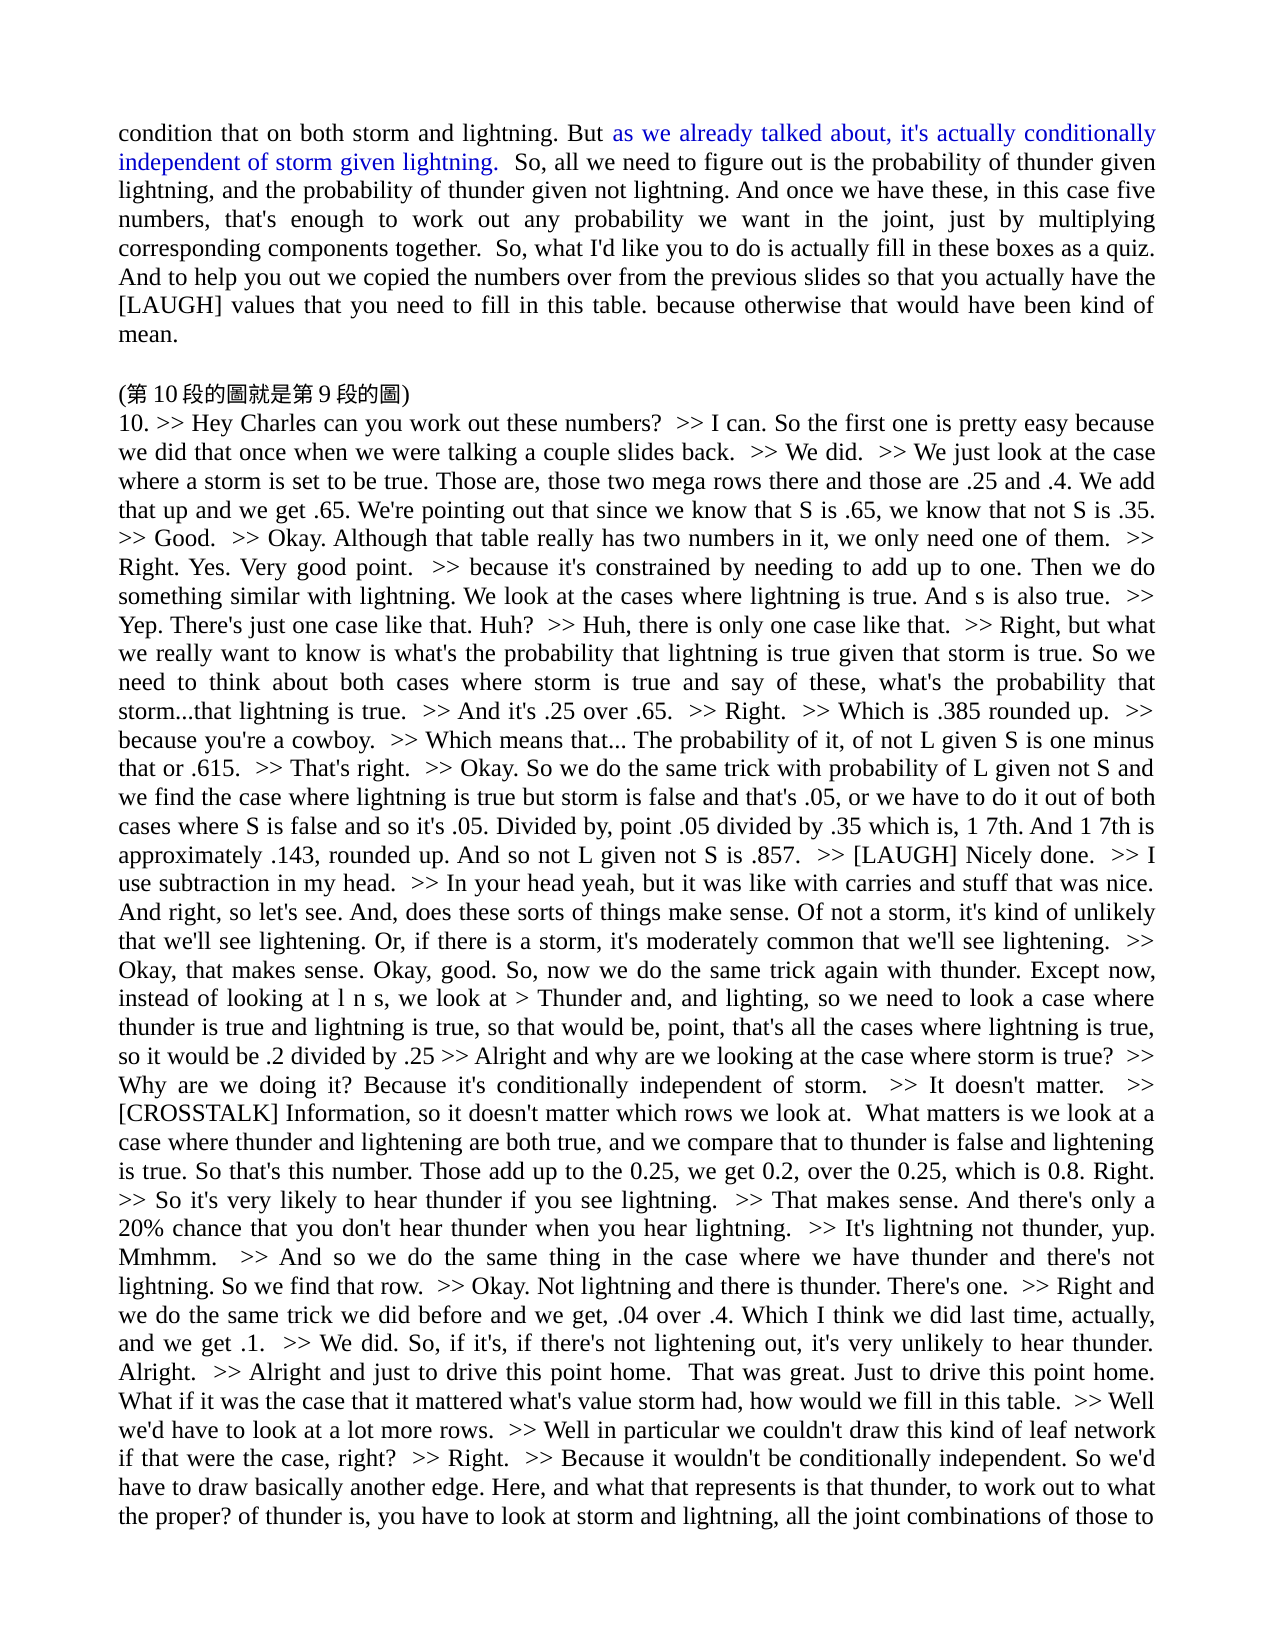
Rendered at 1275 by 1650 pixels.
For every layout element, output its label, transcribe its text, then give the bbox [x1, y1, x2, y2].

text 10. >> Hey Charles can you work out these numbers? >> I can. So the first one is pretty easy because we did that once when we were talking a couple slides back. >> We did. >> We just look at the case where a storm is set to be true. Those are, those two mega rows there and those are .25 and .4. We add that up and we get .65. We're pointing out that since we know that S is .65, we know that not S is .35. >> Good. >> Okay. Although that table really has two numbers in it, we only need one of them. >> Right. Yes. Very good point. >> because it's constrained by needing to add up to one. Then we do something similar with lightning. We look at the cases where lightning is true. And s is also true. >> Yep. There's just one case like that. Huh? >> Huh, there is only one case like that. >> Right, but what we really want to know is what's the probability that lightning is true given that storm is true. So we need to think about both cases where storm is true and say of these, what's the probability that storm...that lightning is true. >> And it's .25 over .65. >> Right. >> Which is .385 rounded up. >> because you're a cowboy. >> Which means that... The probability of it, of not L given S is one minus that or .615. >> That's right. >> Okay. So we do the same trick with probability of L given not S and we find the case where lightning is true but storm is false and that's .05, or we have to do it out of both cases where S is false and so it's .05. Divided by, point .05 divided by .35 which is, 1 7th. And 1 7th is approximately .143, rounded up. And so not L given not S is .857. >> [LAUGH] Nicely done. >> I use subtraction in my head. >> In your head yeah, but it was like with carries and stuff that was nice. And right, so let's see. And, does these sorts of things make sense. Of not a storm, it's kind of unlikely that we'll see lightening. Or, if there is a storm, it's moderately common that we'll see lightening. >> Okay, that makes sense. Okay, good. So, now we do the same trick again with thunder. Except now, instead of looking at l n s, we look at > Thunder and, and lighting, so we need to look a case where thunder is true and lightning is true, so that would be, point, that's all the cases where lightning is true, so it would be .2 divided by .25 >> Alright and why are we looking at the case where storm is true? >> Why are we doing it? Because it's conditionally independent of storm. >> It doesn't matter. >> [CROSSTALK] Information, so it doesn't matter which rows we look at. What matters is we look at a case where thunder and lightening are both true, and we compare that to thunder is false and lightening is true. So that's this number. Those add up to the 0.25, we get 0.2, over the 0.25, which is 0.8. Right. >> So it's very likely to hear thunder if you see lightning. >> That makes sense. And there's only a 20% chance that you don't hear thunder when you hear lightning. >> It's lightning not thunder, yup. Mmhmm. >> And so we do the same thing in the case where we have thunder and there's not lightning. So we find that row. >> Okay. Not lightning and there is thunder. There's one. >> Right and we do the same trick we did before and we get, .04 over .4. Which I think we did last time, actually, and we get .1. >> We did. So, if it's, if there's not lightening out, it's very unlikely to hear thunder. Alright. >> Alright and just to drive this point home. That was great. Just to drive this point home. What if it was the case that it mattered what's value storm had, how would we fill in this table. >> Well we'd have to look at a lot more rows. >> Well in particular we couldn't draw this kind of leaf network if that were the case, right? >> Right. >> Because it wouldn't be conditionally independent. So we'd have to draw basically another edge. Here, and what that represents is that thunder, to work out to what the proper? of thunder is, you have to look at storm and lightning, all the joint combinations of those to [118, 408, 1157, 1530]
text condition that on both storm and lightning. But as we already talked about, it's actually conditionally independent of storm given lightning. So, all we need to figure out is the probability of thunder given lightning, and the probability of thunder given not lightning. And once we have these, in this case five numbers, that's enough to work out any probability we want in the joint, just by multiplying corresponding components together. So, what I'd like you to do is actually fill in these boxes as a quiz. And to help you out we copied the numbers over from the previous slides so that you actually have the [LAUGH] values that you need to fill in this table. because otherwise that would have been kind of mean. [118, 118, 1157, 348]
text (第10段的圖就是第9段的圖) [118, 377, 1157, 408]
